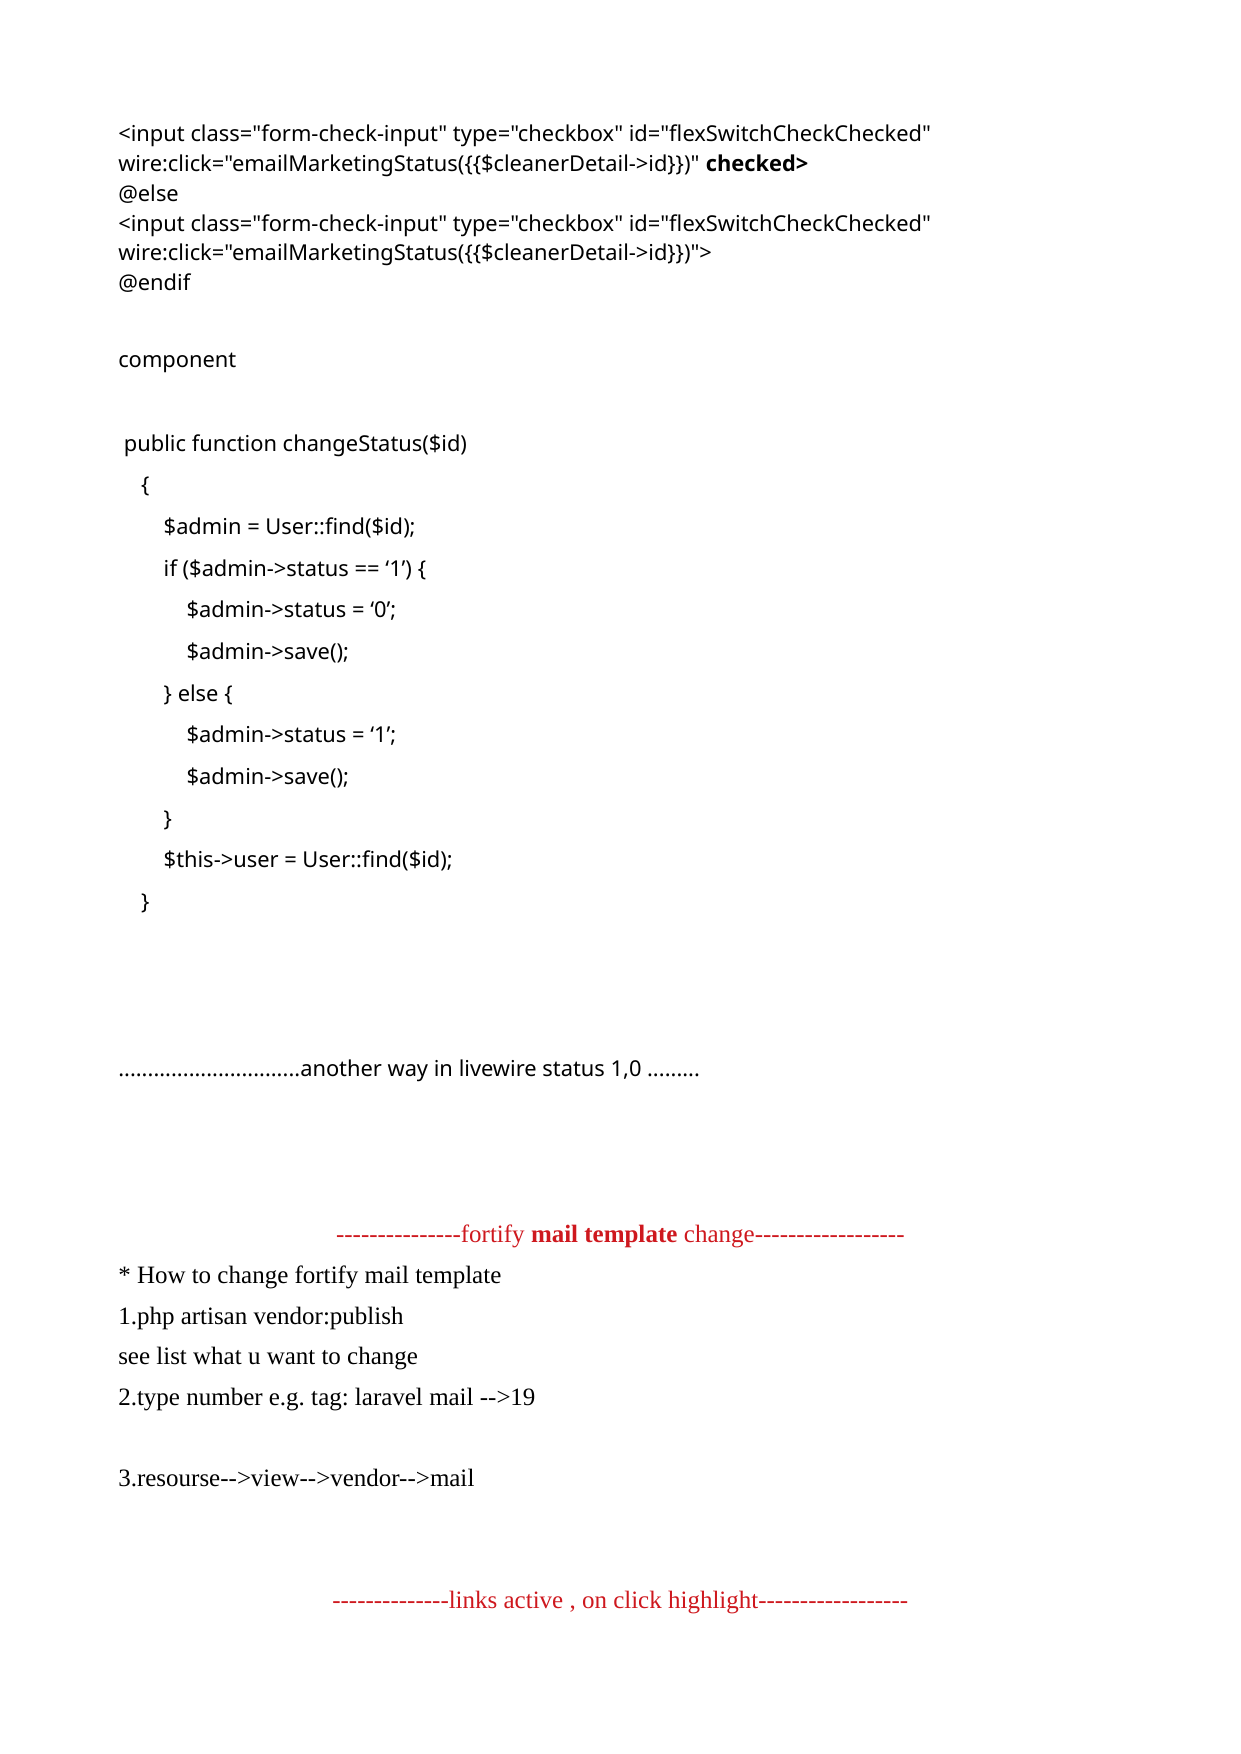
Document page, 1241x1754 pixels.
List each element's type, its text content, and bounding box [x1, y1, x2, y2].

text $admin->status = ‘0’; [118, 594, 1122, 624]
text ---------------fortify mail template change------------------ [118, 1219, 1122, 1248]
text --------------links active , on click highlight------------------ [118, 1585, 1122, 1614]
text } [118, 886, 1122, 916]
text ...............................another way in livewire status 1,0 ......... [118, 1053, 1122, 1083]
text public function changeStatus($id) [118, 428, 1122, 458]
text { [118, 469, 1122, 499]
text see list what u want to change [118, 1341, 1122, 1370]
text $admin->status = ‘1’; [118, 719, 1122, 749]
text @endif [118, 267, 1122, 297]
text } else { [118, 678, 1122, 708]
text 1.php artisan vendor:publish [118, 1301, 1122, 1329]
text 3.resourse-->view-->vendor-->mail [118, 1463, 1122, 1492]
text } [118, 803, 1122, 833]
text $admin = User::find($id); [118, 511, 1122, 541]
text if ($admin->status == ‘1’) { [118, 553, 1122, 583]
text @else [118, 178, 1122, 207]
text $admin->save(); [118, 636, 1122, 666]
text <input class="form-check-input" type="checkbox" id="flexSwitchCheckChecked" wire:click="emailMarketingStatus({{$cleanerDetail->id}})" checked> [118, 118, 1122, 178]
text $admin->save(); [118, 761, 1122, 791]
text <input class="form-check-input" type="checkbox" id="flexSwitchCheckChecked" wire:click="emailMarketingStatus({{$cleanerDetail->id}})"> [118, 207, 1122, 267]
text $this->user = User::find($id); [118, 844, 1122, 874]
text 2.type number e.g. tag: laravel mail -->19 [118, 1382, 1122, 1411]
text component [118, 344, 1122, 374]
text * How to change fortify mail template [118, 1260, 1122, 1289]
